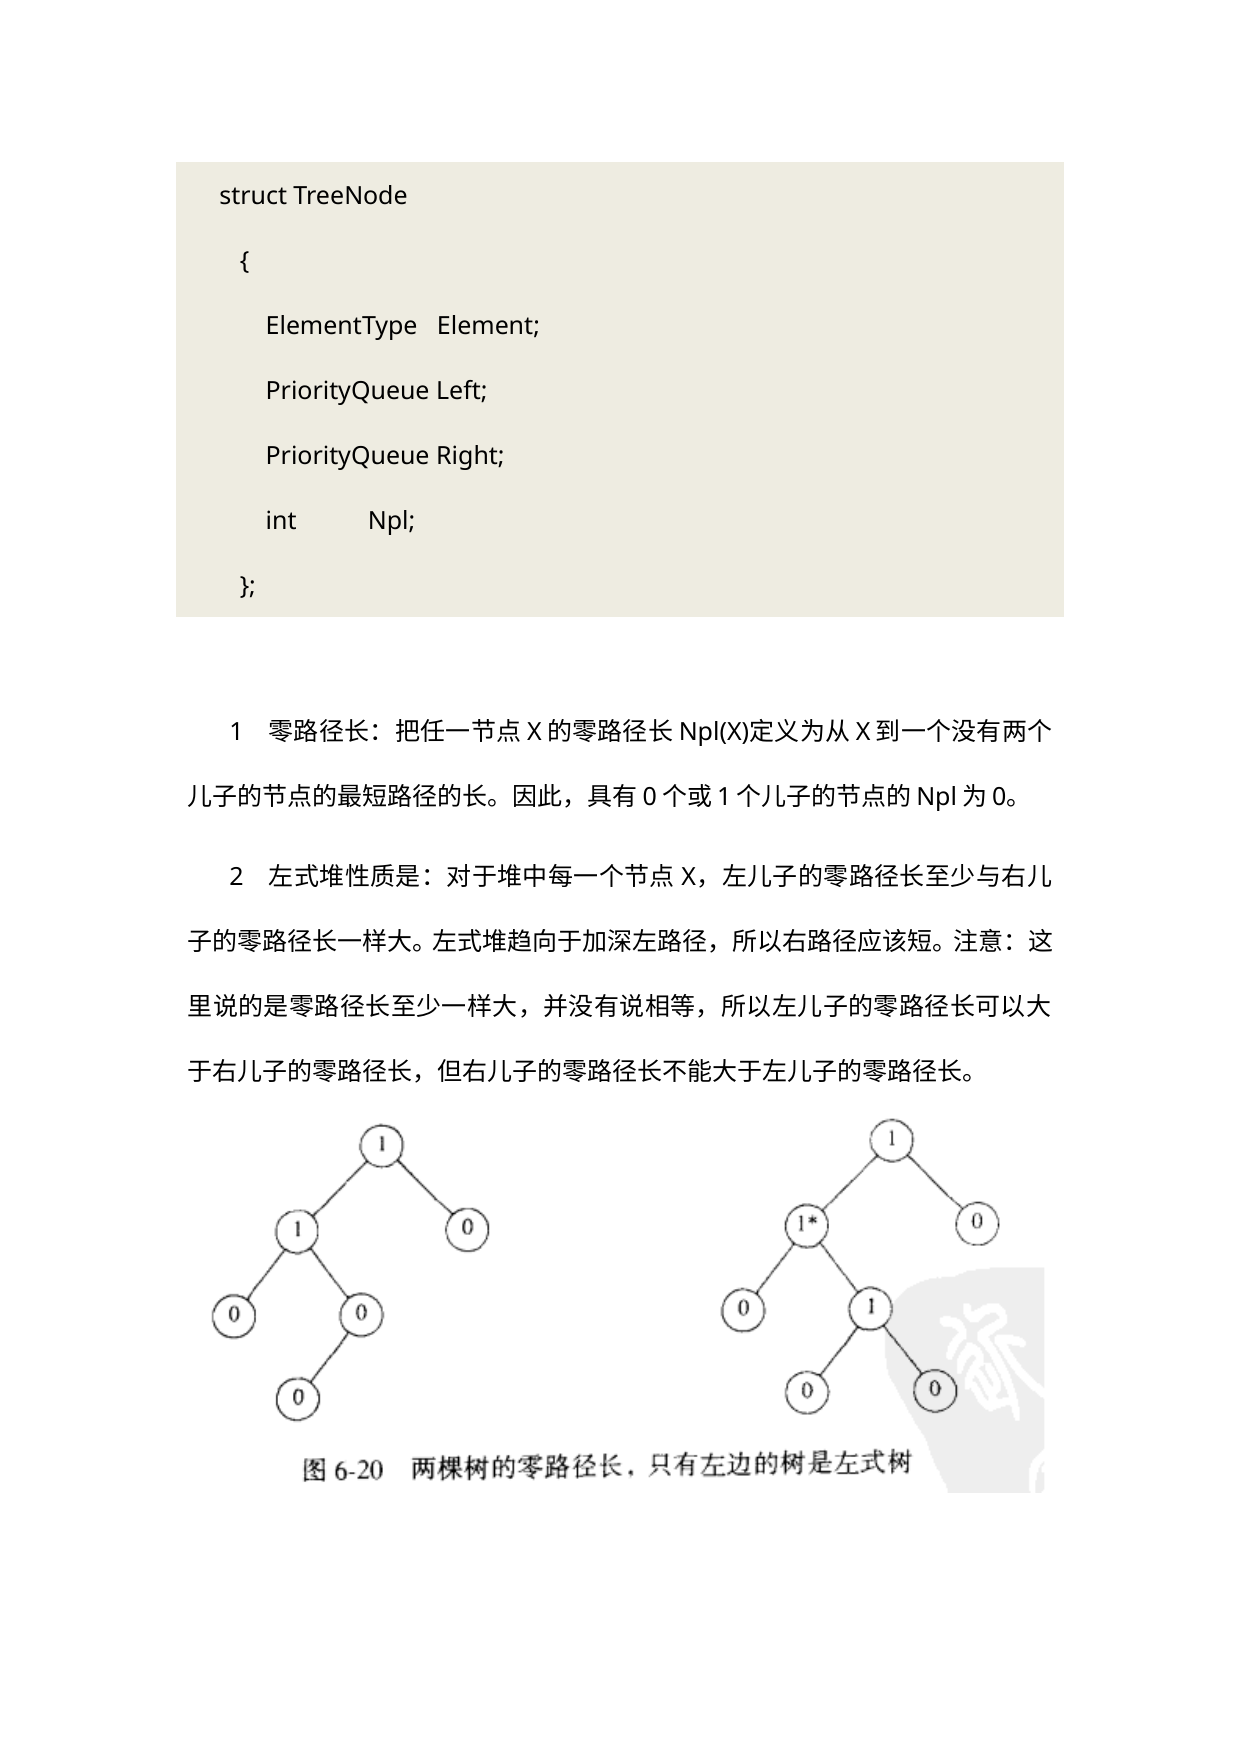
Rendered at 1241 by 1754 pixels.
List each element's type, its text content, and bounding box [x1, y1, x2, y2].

list 零路径长：把任一节点X的零路径长Npl(X)定义为从X到一个没有两个儿子的节点的最短路径的长。因此，具有0个或1个儿子的节点的Npl为0。 [187, 697, 1053, 827]
table_header struct TreeNode { ElementType Element; PriorityQueue Left; PriorityQueue Right; int Npl; }; [176, 162, 1064, 617]
picture [195, 1116, 1045, 1493]
list 左式堆性质是：对于堆中每一个节点X，左儿子的零路径长至少与右儿子的零路径长一样大。左式堆趋向于加深左路径，所以右路径应该短。注意：这里说的是零路径长至少一样大，并没有说相等，所以左儿子的零路径长可以大于右儿子的零路径长，但右儿子的零路径长不能大于左儿子的零路径长。 [187, 842, 1053, 1102]
